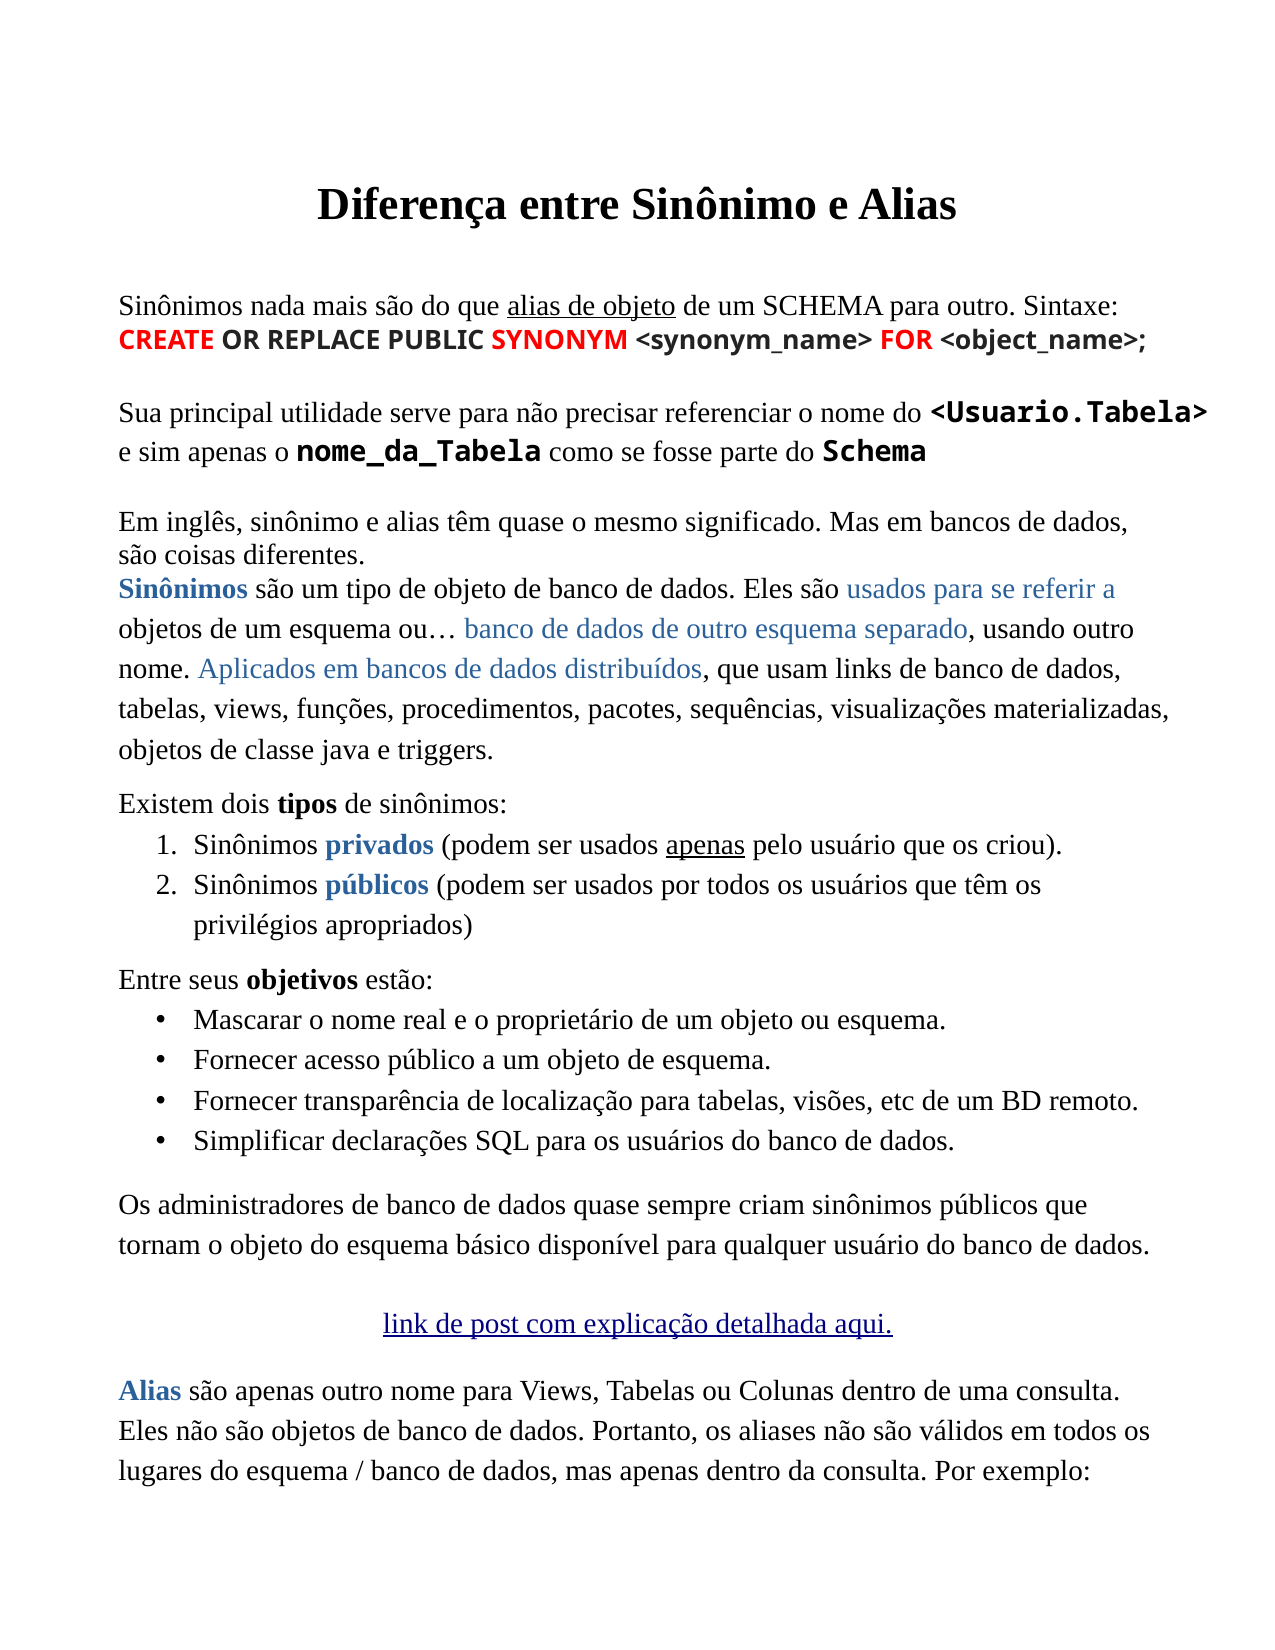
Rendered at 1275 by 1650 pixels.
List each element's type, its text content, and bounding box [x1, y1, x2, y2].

list Fornecer transparência de localização para tabelas, visões, etc de um BD remoto. [156, 1083, 1157, 1116]
list Sinônimos privados (podem ser usados apenas pelo usuário que os criou). [156, 827, 1157, 860]
text Sinônimos são um tipo de objeto de banco de dados. Eles são usados para se referir a objetos de um esquema ou… banco de dados de outro esquema separado, usando outro nome. Aplicados em bancos de dados distribuídos, que usam links de banco de dados, tabelas, views, funções, procedimentos, pacotes, sequências, visualizações materializadas, objetos de classe java e triggers. [118, 571, 1174, 765]
text Alias são apenas outro nome para Views, Tabelas ou Colunas dentro de uma consulta. Eles não são objetos de banco de dados. Portanto, os aliases não são válidos em todos os lugares do esquema / banco de dados, mas apenas dentro da consulta. Por exemplo: [118, 1373, 1157, 1487]
list Mascarar o nome real e o proprietário de um objeto ou esquema. [156, 1002, 1157, 1036]
text Os administradores de banco de dados quase sempre criam sinônimos públicos que tornam o objeto do esquema básico disponível para qualquer usuário do banco de dados. [118, 1187, 1157, 1261]
text Em inglês, sinônimo e alias têm quase o mesmo significado. Mas em bancos de dados, são coisas diferentes. [118, 504, 1157, 571]
text Diferença entre Sinônimo e Alias [118, 176, 1157, 229]
text link de post com explicação detalhada aqui. [118, 1306, 1157, 1339]
text Sua principal utilidade serve para não precisar referenciar o nome do <Usuario.Tabela> e sim apenas o nome_da_Tabela como se fosse parte do Schema [118, 391, 1210, 470]
text Sinônimos nada mais são do que alias de objeto de um SCHEMA para outro. Sintaxe: CREATE OR REPLACE PUBLIC SYNONYM <synonym_name> FOR <object_name>; [118, 288, 1157, 357]
list Fornecer acesso público a um objeto de esquema. [156, 1042, 1157, 1076]
text Existem dois tipos de sinônimos: [118, 787, 1157, 820]
text Entre seus objetivos estão: [118, 962, 1157, 996]
list Sinônimos públicos (podem ser usados por todos os usuários que têm os privilégios apropriados) [156, 867, 1157, 941]
list Simplificar declarações SQL para os usuários do banco de dados. [156, 1123, 1157, 1157]
